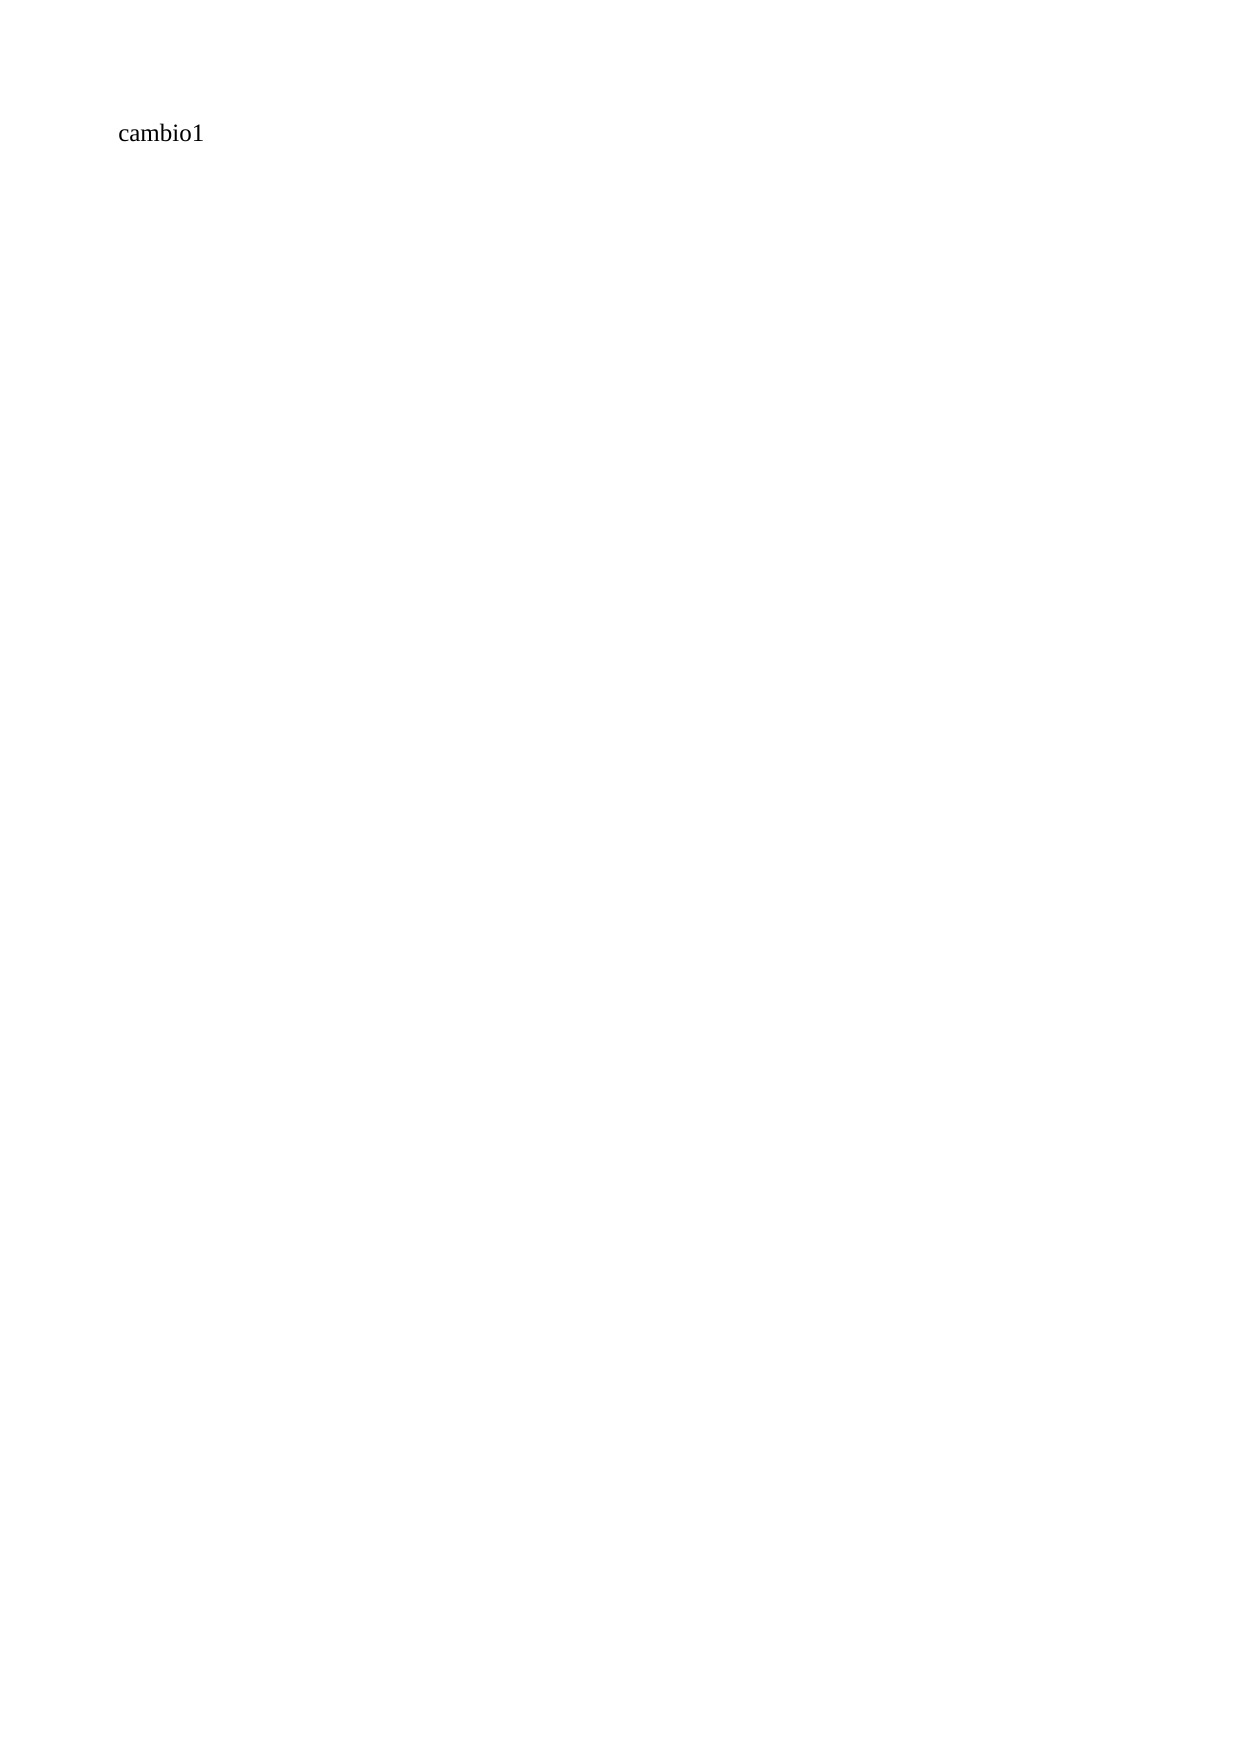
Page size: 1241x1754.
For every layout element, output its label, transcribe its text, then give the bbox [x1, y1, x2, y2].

text cambio1 [118, 118, 1122, 147]
